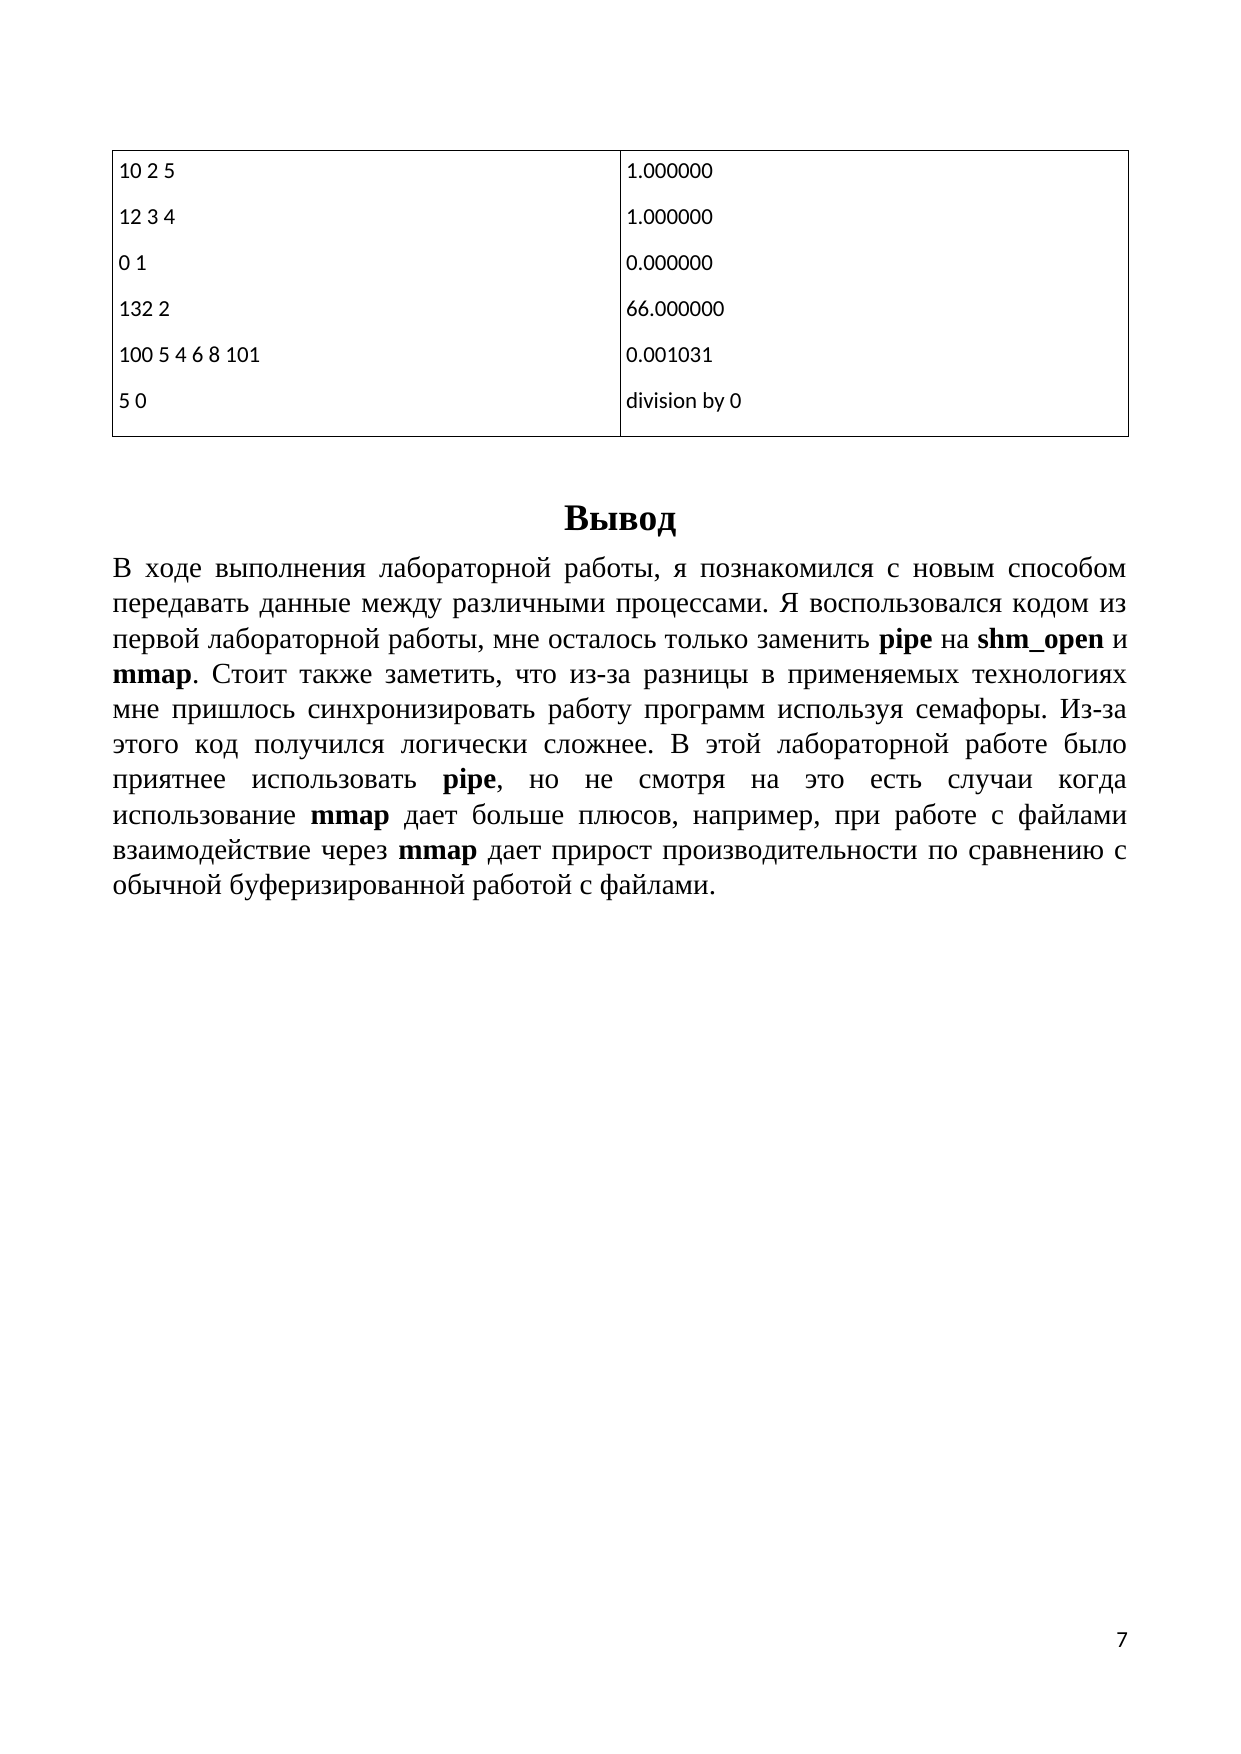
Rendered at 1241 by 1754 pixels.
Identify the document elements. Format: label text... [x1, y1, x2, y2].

subtitle Вывод [112, 495, 1128, 538]
text В ходе выполнения лабораторной работы, я познакомился с новым способом передавать данные между различными процессами. Я воспользовался кодом из первой лабораторной работы, мне осталось только заменить pipe на shm_open и mmap. Стоит также заметить, что из-за разницы в применяемых технологиях мне пришлось синхронизировать работу программ используя семафоры. Из-за этого код получился логически сложнее. В этой лабораторной работе было приятнее использовать pipe, но не смотря на это есть случаи когда использование mmap дает больше плюсов, например, при работе с файлами взаимодействие через mmap дает прирост производительности по сравнению с обычной буферизированной работой с файлами. [112, 550, 1128, 901]
table_cell 1.000000 1.000000 0.000000 66.000000 0.001031 division by 0 [621, 151, 1128, 436]
table_cell 10 2 5 12 3 4 0 1 132 2 100 5 4 6 8 101 5 0 [113, 151, 620, 436]
